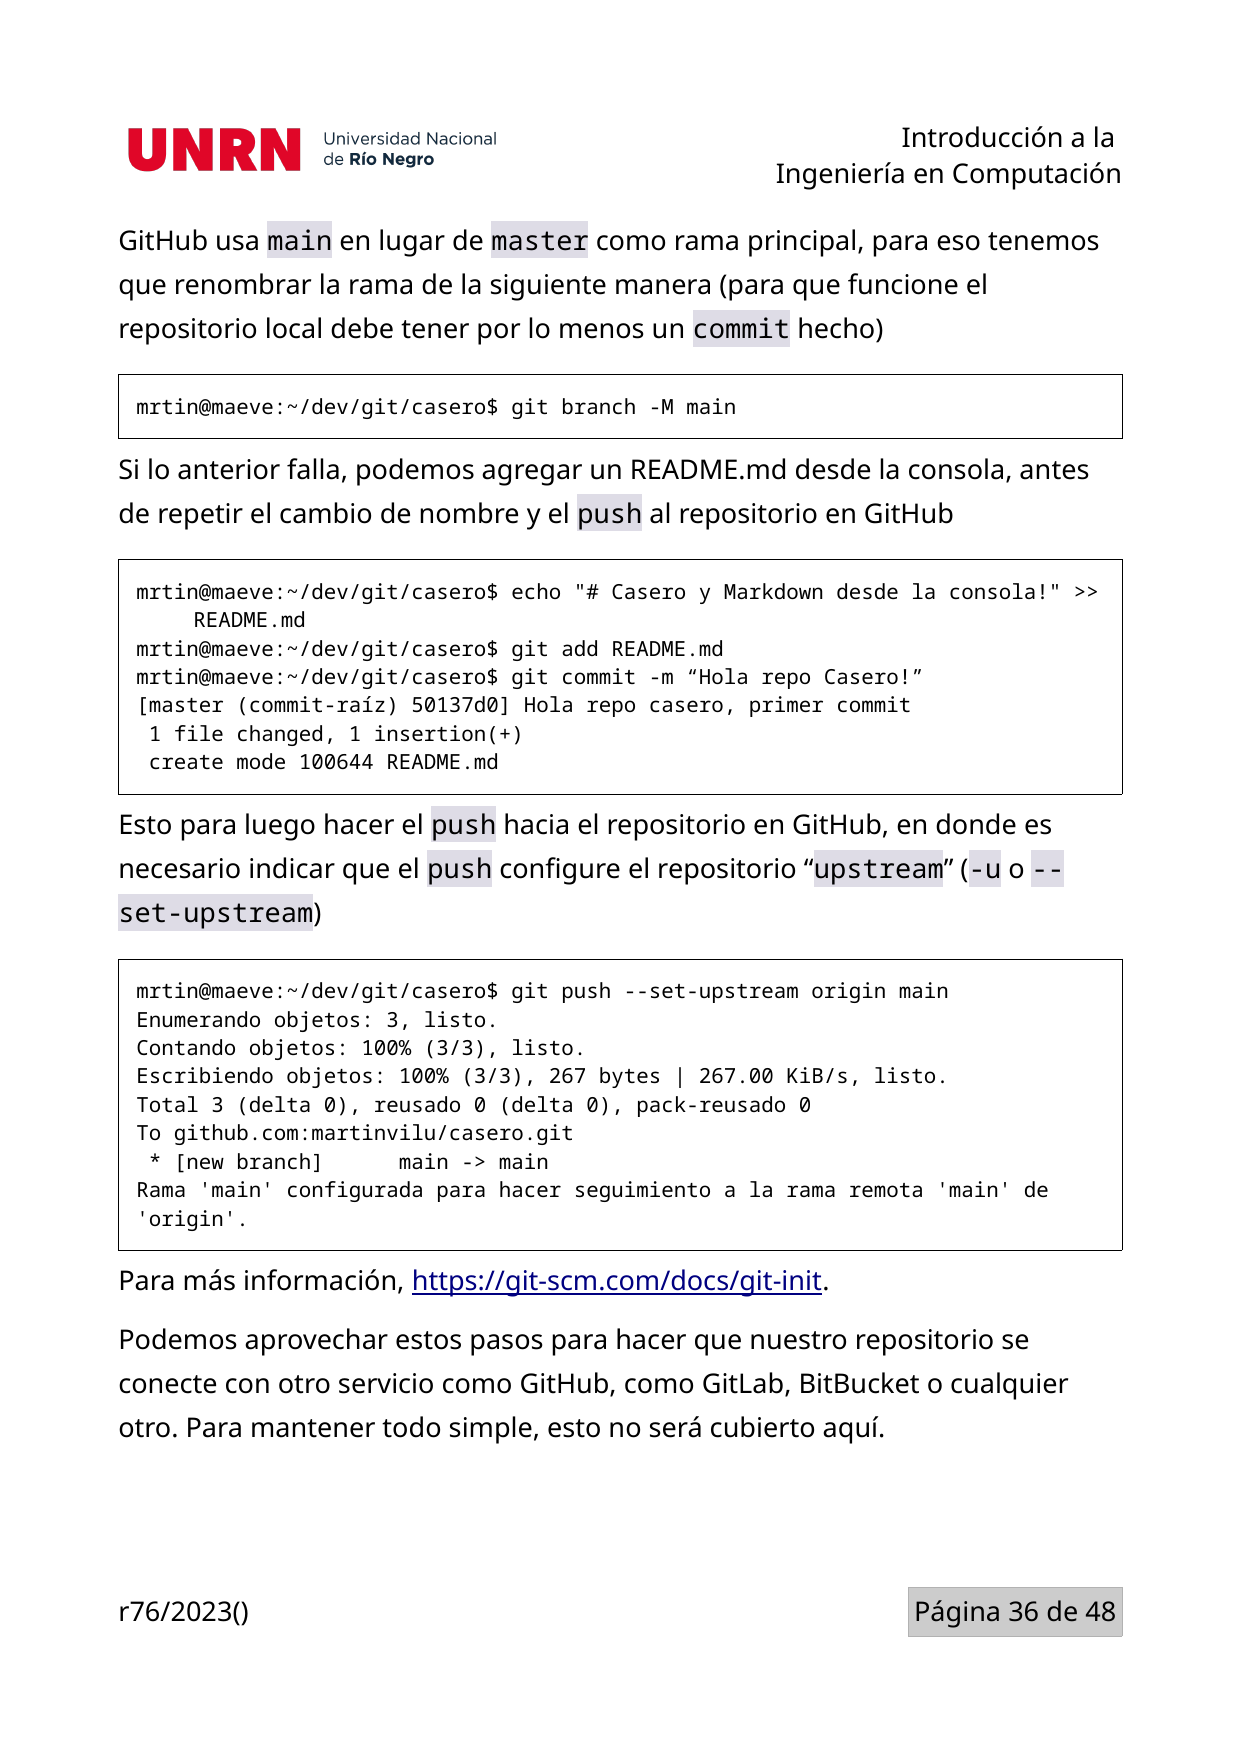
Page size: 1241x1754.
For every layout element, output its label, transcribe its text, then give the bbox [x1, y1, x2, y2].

text Total 3 (delta 0), reusado 0 (delta 0), pack-reusado 0 [119, 1072, 1122, 1101]
text * [new branch] main -> main [119, 1129, 1122, 1158]
text Rama 'main' configurada para hacer seguimiento a la rama remota 'main' de 'origin'. [119, 1158, 1122, 1250]
text mrtin@maeve:~/dev/git/casero$ git branch -M main [119, 375, 1122, 438]
text mrtin@maeve:~/dev/git/casero$ git add README.md [119, 616, 1122, 644]
text mrtin@maeve:~/dev/git/casero$ echo "# Casero y Markdown desde la consola!" >> README.md [119, 560, 1122, 616]
text GitHub usa main en lugar de master como rama principal, para eso tenemos que renombrar la rama de la siguiente manera (para que funcione el repositorio local debe tener por lo menos un commit hecho) [118, 221, 1122, 347]
text To github.com:martinvilu/casero.git [119, 1101, 1122, 1129]
text [master (commit-raíz) 50137d0] Hola repo casero, primer commit [119, 673, 1122, 701]
text mrtin@maeve:~/dev/git/casero$ git commit -m “Hola repo Casero!” [119, 644, 1122, 673]
picture [118, 118, 505, 180]
text Escribiendo objetos: 100% (3/3), 267 bytes | 267.00 KiB/s, listo. [119, 1044, 1122, 1072]
text Esto para luego hacer el push hacia el repositorio en GitHub, en donde es necesario indicar que el push configure el repositorio “upstream” (-u o --set-upstream) [118, 806, 1122, 931]
text mrtin@maeve:~/dev/git/casero$ git push --set-upstream origin main [119, 960, 1122, 987]
text Contando objetos: 100% (3/3), listo. [119, 1015, 1122, 1044]
text Podemos aprovechar estos pasos para hacer que nuestro repositorio se conecte con otro servicio como GitHub, como GitLab, BitBucket o cualquier otro. Para mantener todo simple, esto no será cubierto aquí. [118, 1321, 1122, 1446]
text create mode 100644 README.md [119, 730, 1122, 794]
text Enumerando objetos: 3, listo. [119, 987, 1122, 1015]
text 1 file changed, 1 insertion(+) [119, 701, 1122, 730]
text Si lo anterior falla, podemos agregar un README.md desde la consola, antes de repetir el cambio de nombre y el push al repositorio en GitHub [118, 450, 1122, 531]
text Para más información, https://git-scm.com/docs/git-init. [118, 1262, 1122, 1299]
